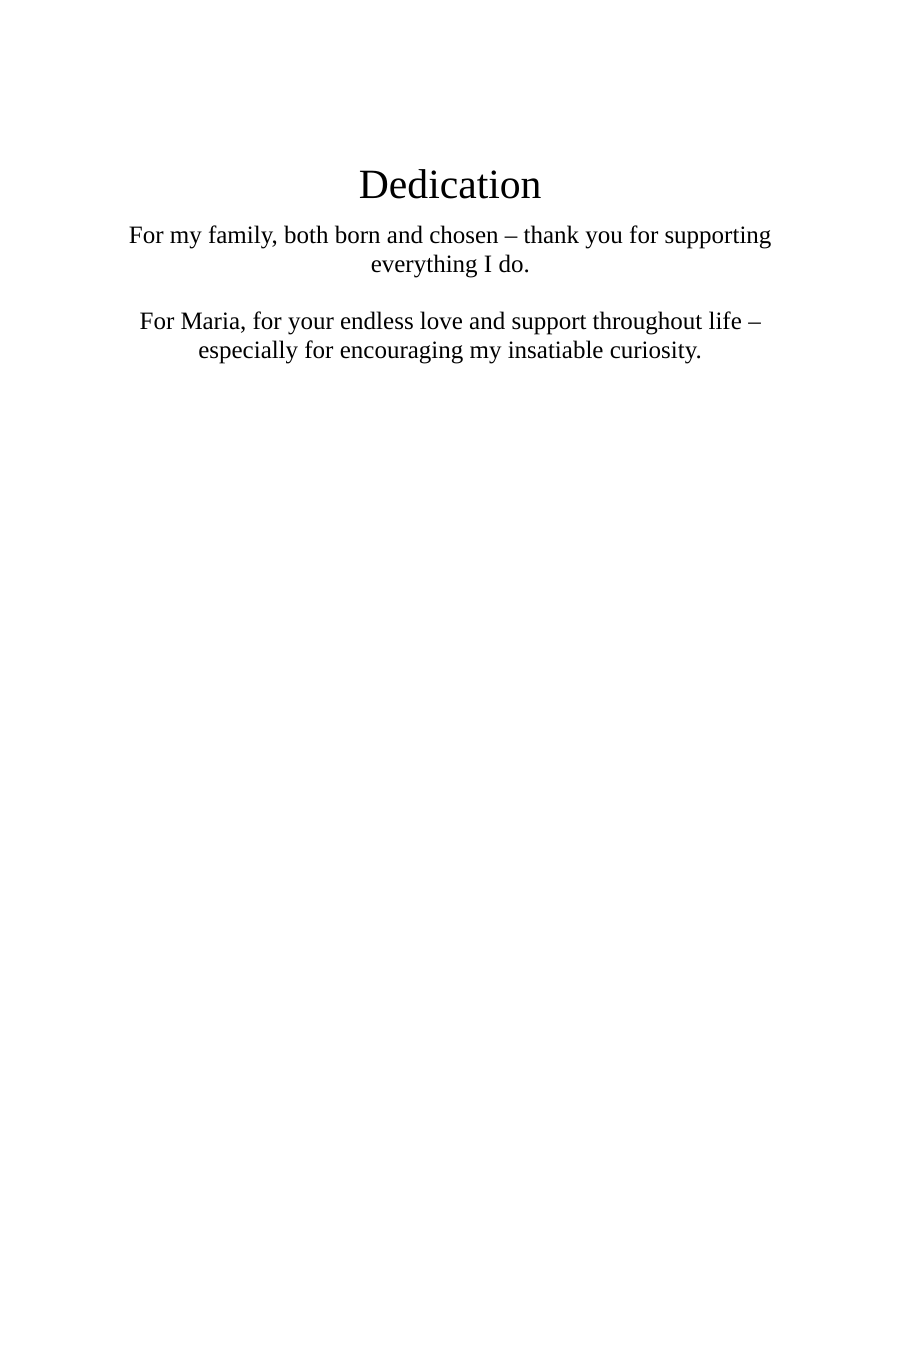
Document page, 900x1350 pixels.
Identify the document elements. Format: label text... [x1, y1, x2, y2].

text For my family, both born and chosen – thank you for supporting everything I do. [118, 220, 782, 278]
subtitle Dedication [118, 160, 782, 208]
text For Maria, for your endless love and support throughout life – especially for encouraging my insatiable curiosity. [118, 306, 782, 364]
